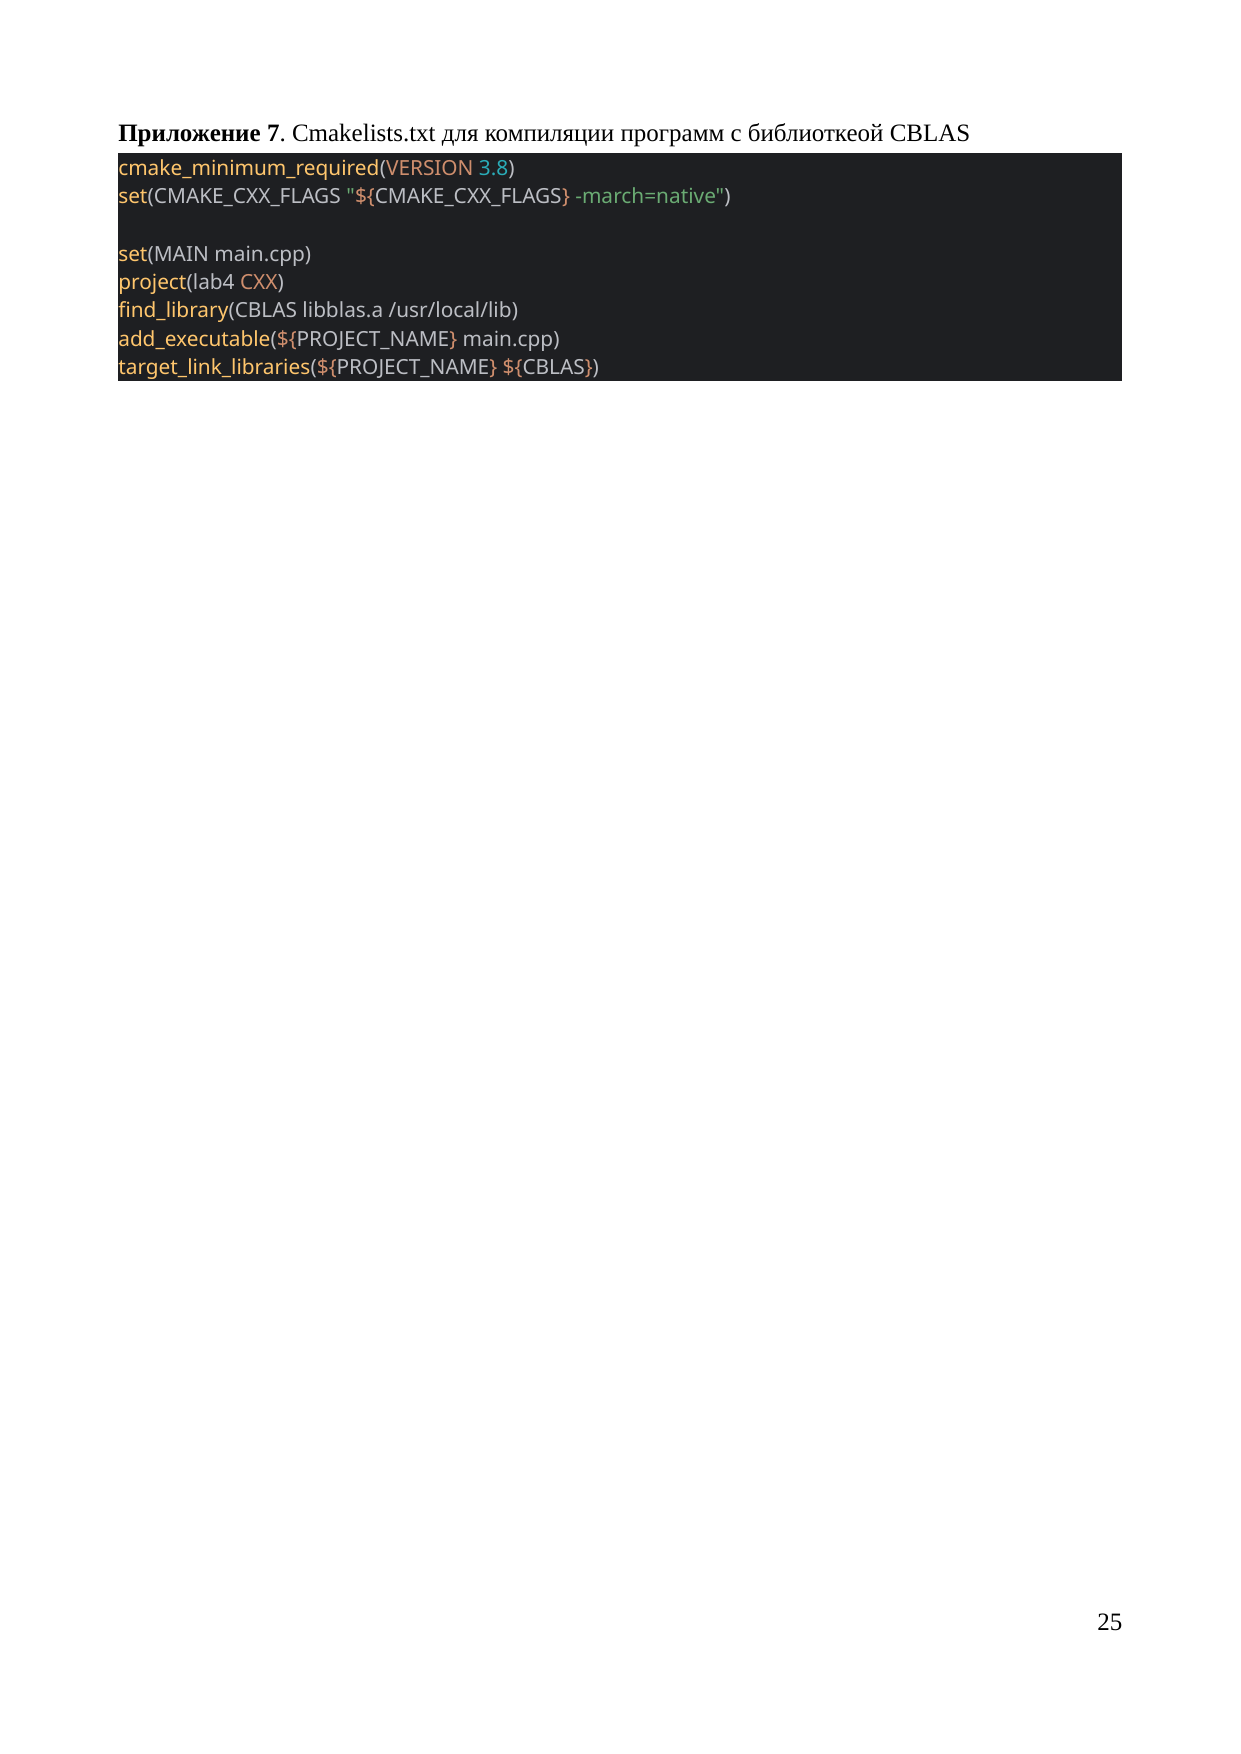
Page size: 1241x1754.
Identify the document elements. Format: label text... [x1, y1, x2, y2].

subtitle Приложение 7. Cmakelists.txt для компиляции программ с библиоткеой CBLAS [118, 118, 1122, 147]
text cmake_minimum_required(VERSION 3.8) set(CMAKE_CXX_FLAGS "${CMAKE_CXX_FLAGS} -march=native") set(MAIN main.cpp) project(lab4 CXX) find_library(CBLAS libblas.a /usr/local/lib) add_executable(${PROJECT_NAME} main.cpp) target_link_libraries(${PROJECT_NAME} ${CBLAS}) [118, 153, 1122, 381]
